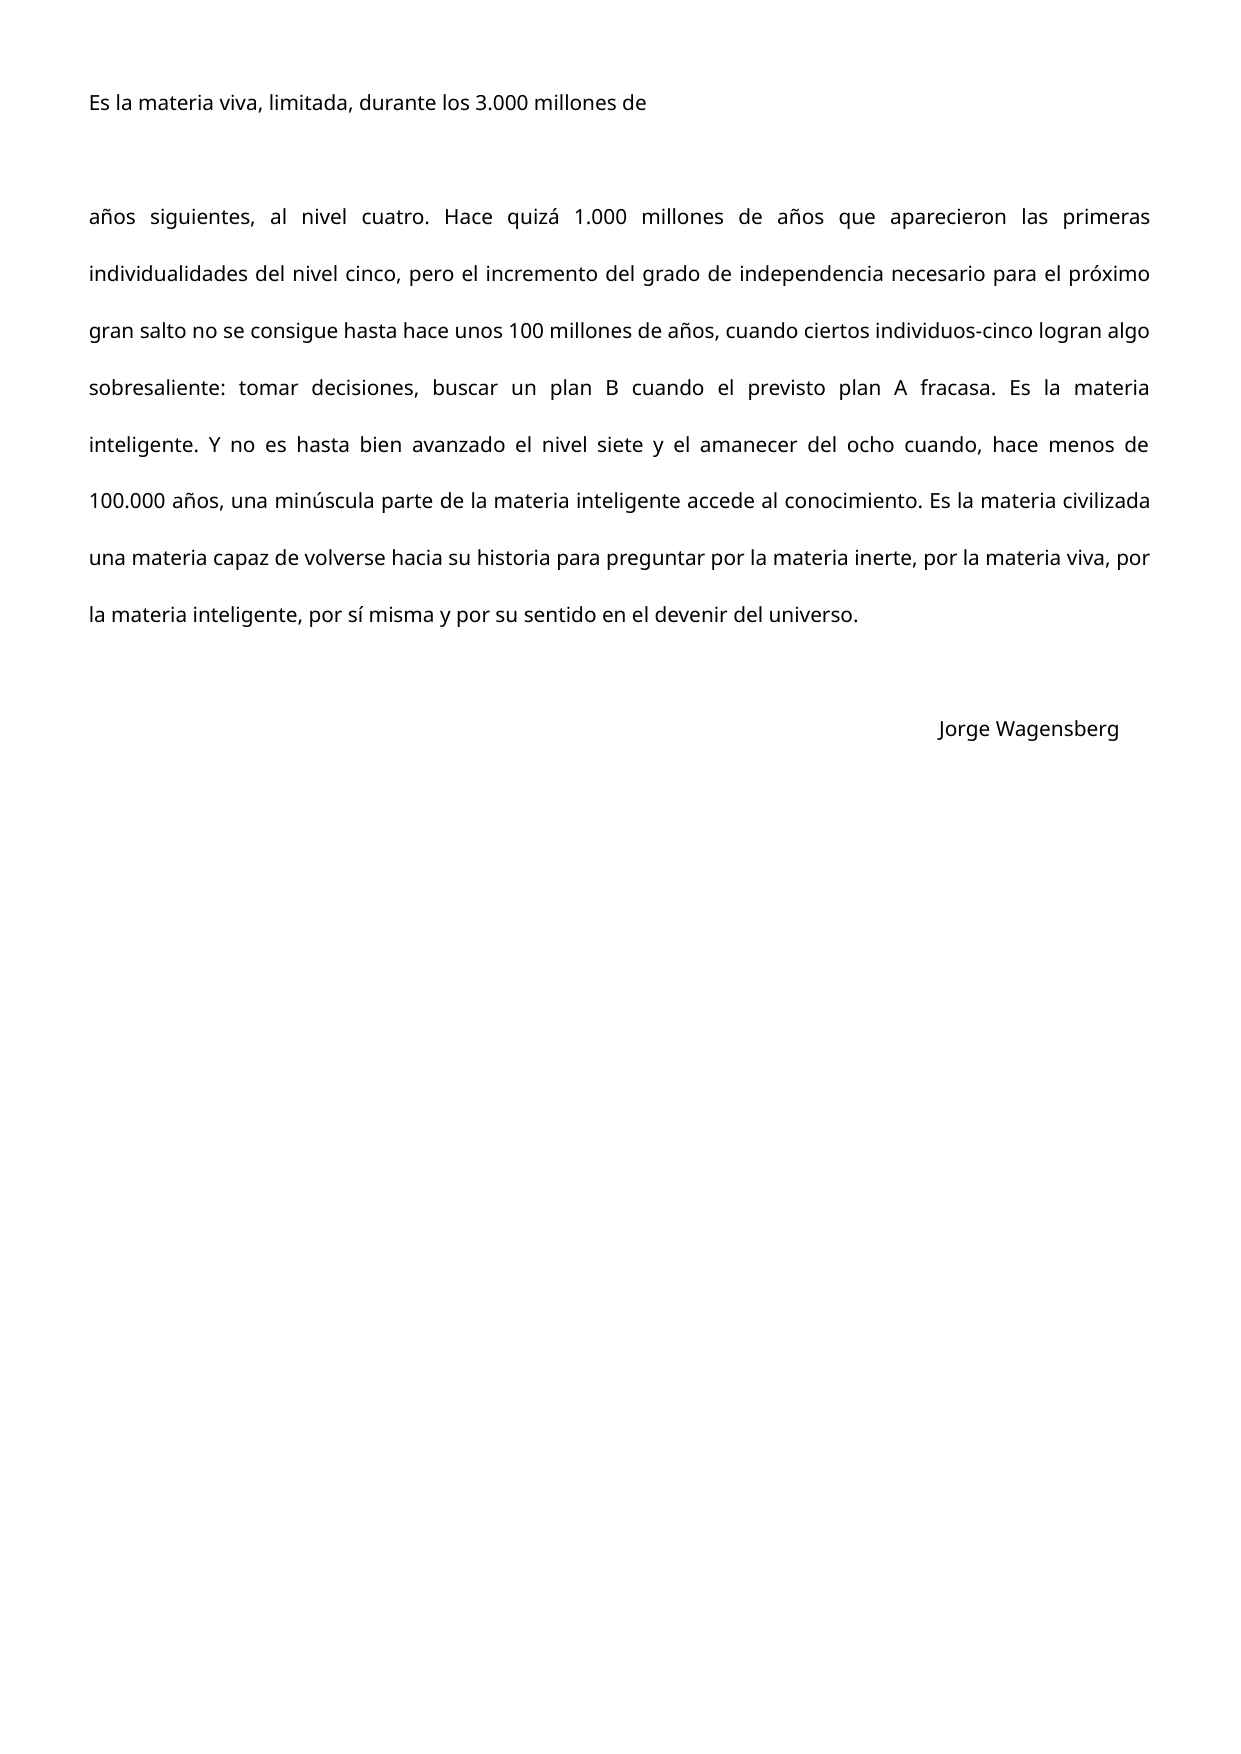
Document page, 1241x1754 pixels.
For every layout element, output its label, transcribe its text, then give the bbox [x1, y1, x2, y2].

text Es la materia viva, limitada, durante los 3.000 millones de [88, 88, 1152, 117]
text Jorge Wagensberg [88, 657, 1152, 743]
text años siguientes, al nivel cuatro. Hace quizá 1.000 millones de años que aparecieron las primeras individualidades del nivel cinco, pero el incremento del grado de independencia necesario para el próximo gran salto no se consigue hasta hace unos 100 millones de años, cuando ciertos individuos-cinco logran algo sobresaliente: tomar decisiones, buscar un plan B cuando el previsto plan A fracasa. Es la materia inteligente. Y no es hasta bien avanzado el nivel siete y el amanecer del ocho cuando, hace menos de 100.000 años, una minúscula parte de la materia inteligente accede al conocimiento. Es la materia civilizada una materia capaz de volverse hacia su historia para preguntar por la materia inerte, por la materia viva, por la materia inteligente, por sí misma y por su sentido en el devenir del universo. [88, 202, 1152, 629]
